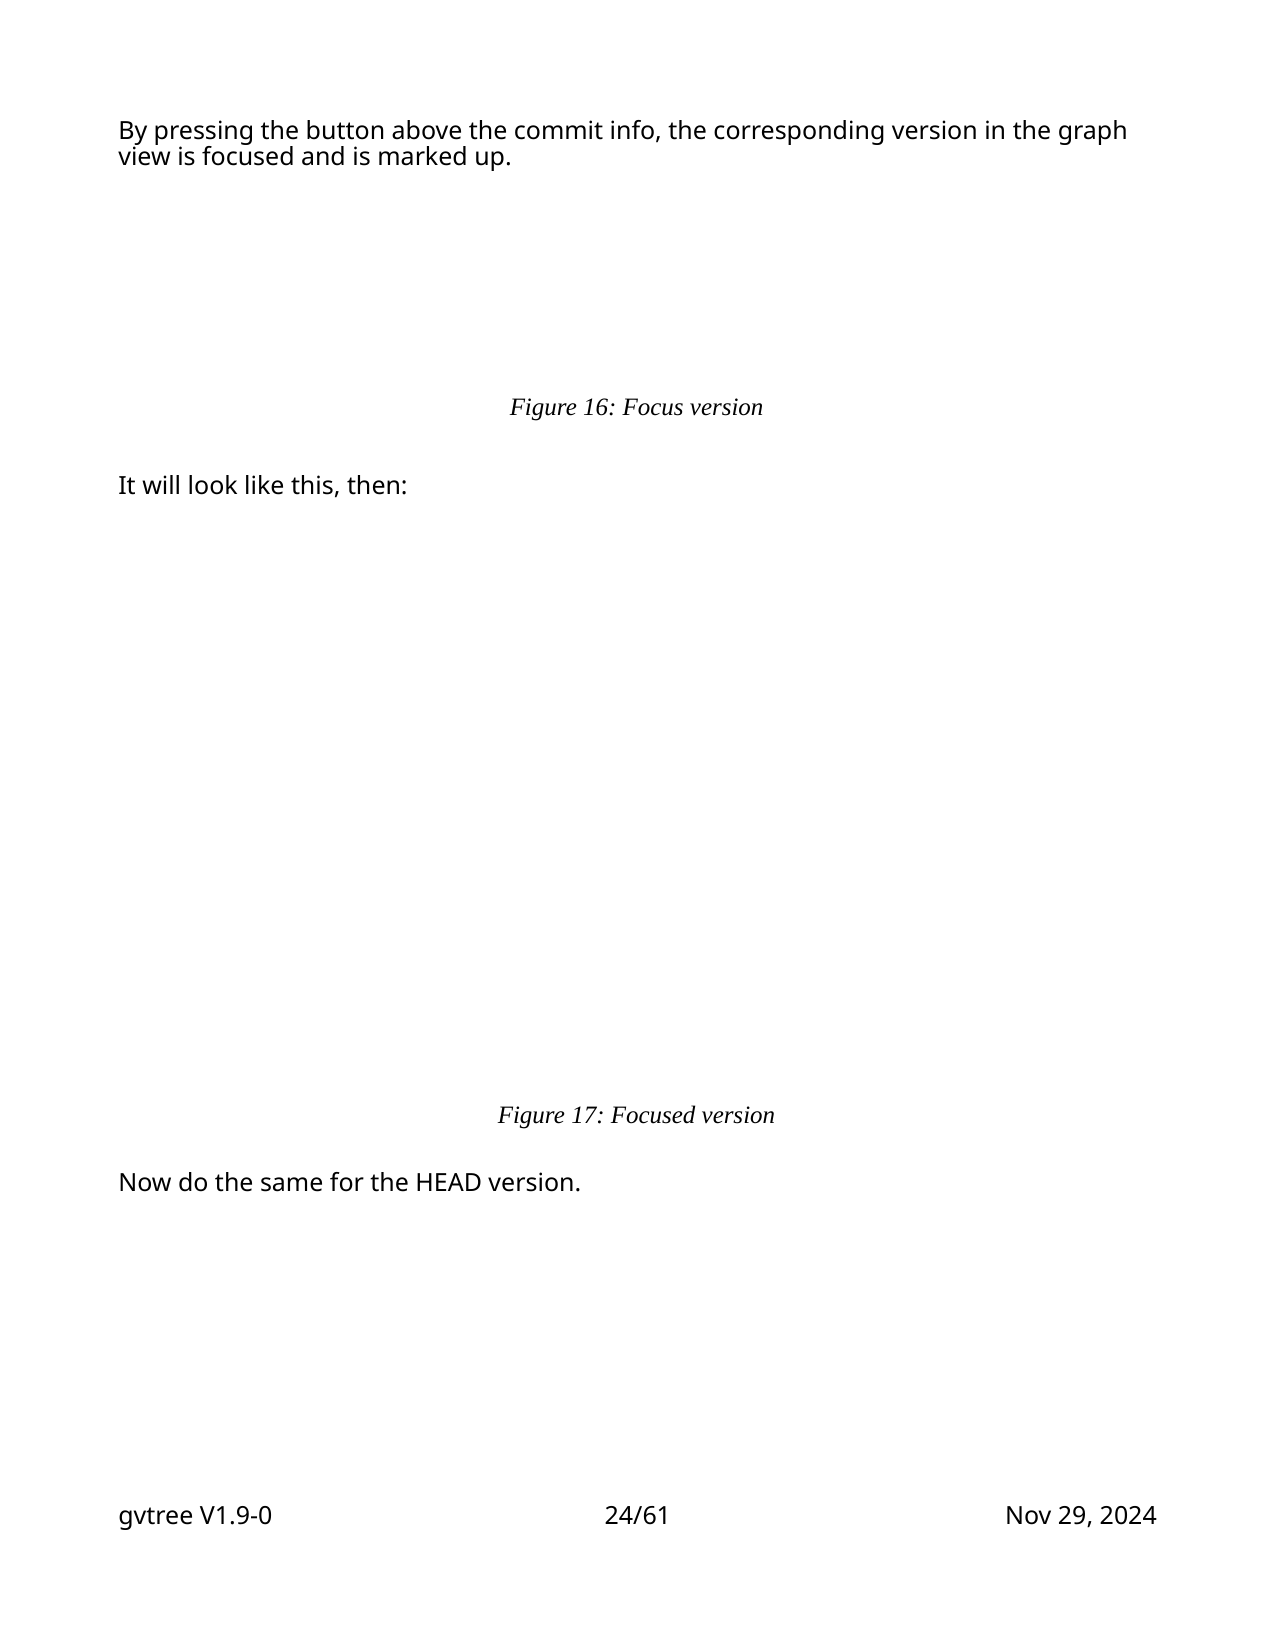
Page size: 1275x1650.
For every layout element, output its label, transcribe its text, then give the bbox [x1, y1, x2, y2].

text Now do the same for the HEAD version. [118, 1171, 1157, 1197]
text Figure 17: Focused version [240, 526, 1035, 1129]
text Figure 16: Focus version [455, 198, 820, 420]
text It will look like this, then: [118, 473, 1157, 499]
text By pressing the button above the commit info, the corresponding version in the graph view is focused and is marked up. [118, 118, 1157, 171]
